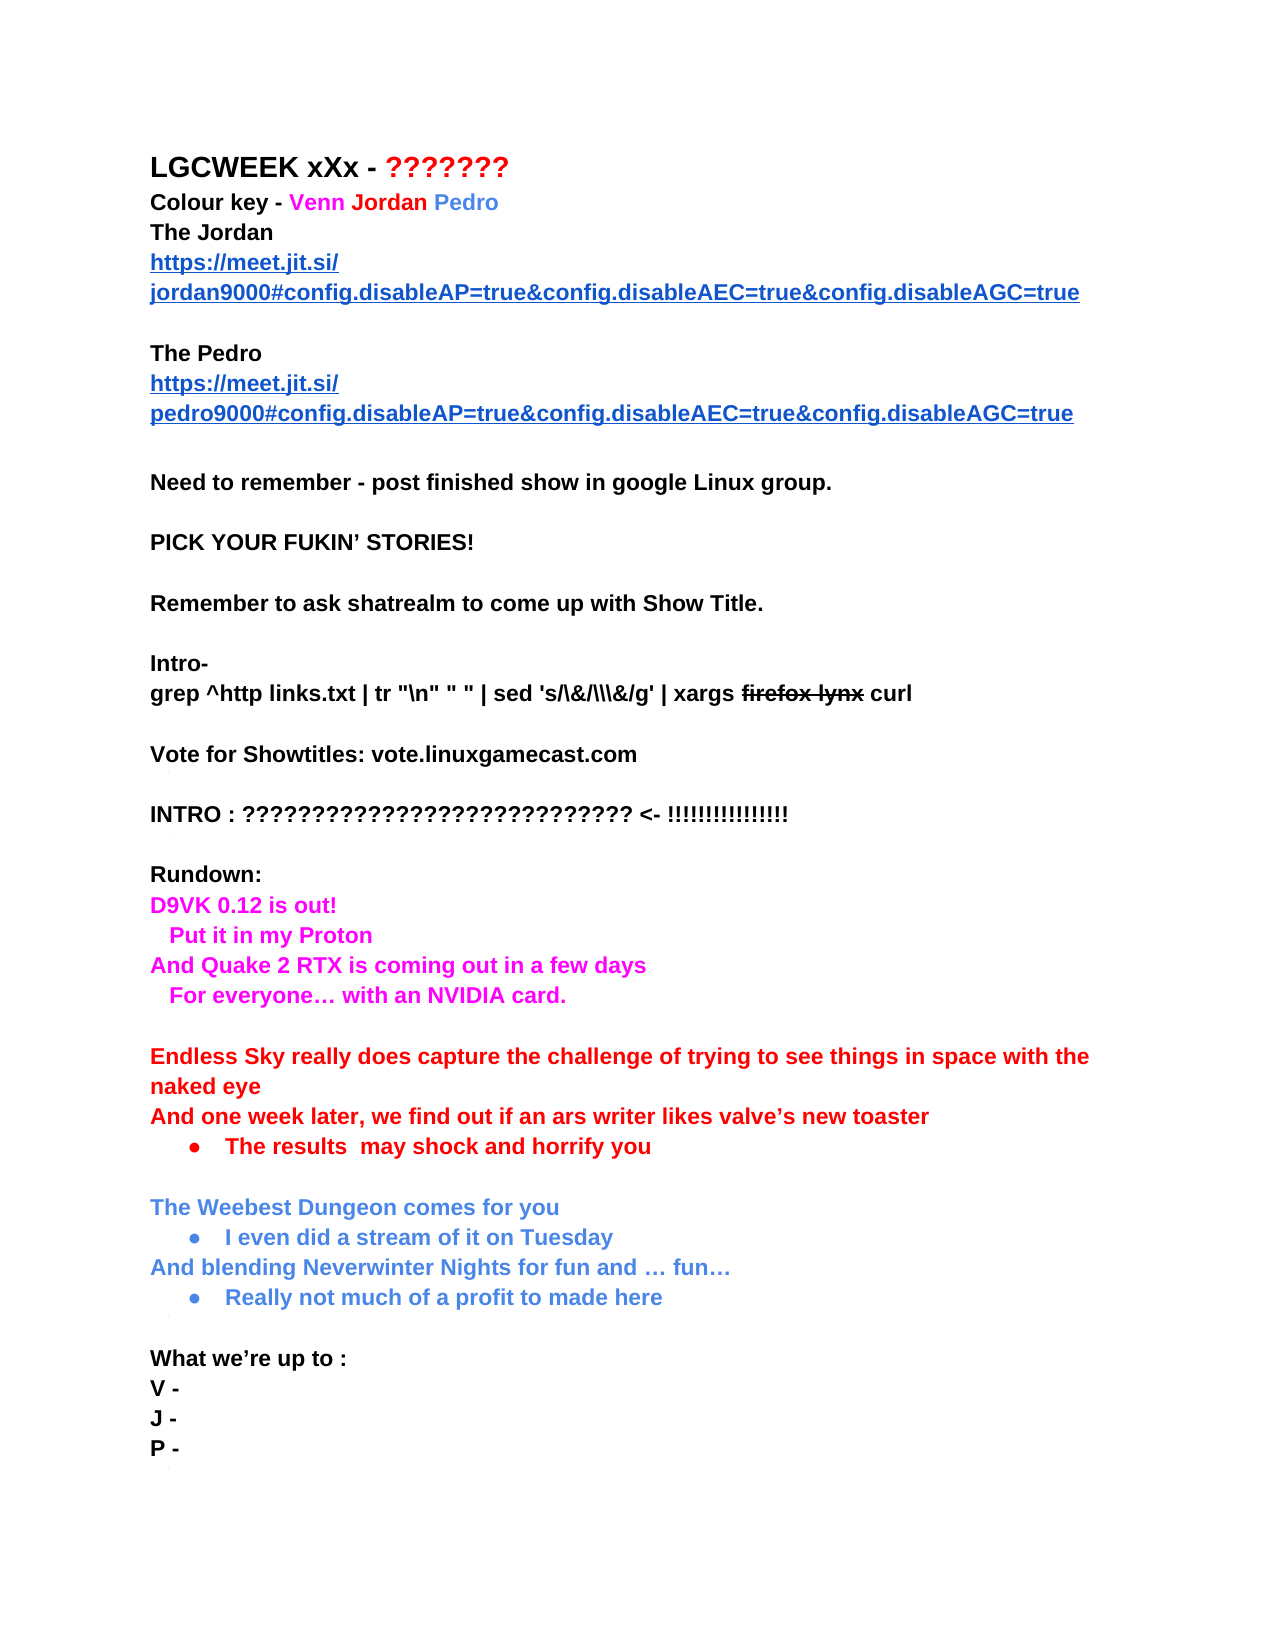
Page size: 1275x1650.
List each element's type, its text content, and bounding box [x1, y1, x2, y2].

text Need to remember - post finished show in google Linux group. [150, 469, 1125, 495]
text grep ^http links.txt | tr "\n" " " | sed 's/\&/\\\&/g' | xargs firefox lynx curl [150, 680, 1125, 707]
text The Weebest Dungeon comes for you [150, 1194, 1125, 1220]
text Vote for Showtitles: vote.linuxgamecast.com [150, 741, 1125, 767]
text D9VK 0.12 is out! Put it in my Proton [150, 892, 1125, 948]
text https://meet.jit.si/pedro9000#config.disableAP=true&config.disableAEC=true&config.disableAGC=true [150, 370, 1125, 426]
text And Quake 2 RTX is coming out in a few days For everyone… with an NVIDIA card. [150, 952, 1125, 1009]
text And one week later, we find out if an ars writer likes valve’s new toaster [150, 1103, 1125, 1129]
text What we’re up to : [150, 1345, 1125, 1371]
text J - [150, 1405, 1125, 1432]
text https://meet.jit.si/jordan9000#config.disableAP=true&config.disableAEC=true&config.disableAGC=true [150, 249, 1125, 306]
text V - [150, 1375, 1125, 1401]
text The Pedro [150, 339, 1125, 366]
text Rundown: [150, 861, 1125, 888]
list Really not much of a profit to made here [187, 1284, 1125, 1311]
text And blending Neverwinter Nights for fun and … fun… [150, 1254, 1125, 1281]
text Endless Sky really does capture the challenge of trying to see things in space with the naked eye [150, 1043, 1125, 1099]
text Colour key - Venn Jordan Pedro [150, 188, 1125, 215]
text Remember to ask shatrealm to come up with Show Title. [150, 589, 1125, 616]
list I even did a stream of it on Tuesday [187, 1224, 1125, 1250]
text PICK YOUR FUKIN’ STORIES! [150, 529, 1125, 556]
text P - [150, 1435, 1125, 1462]
text INTRO : ???????????????????????????? <- !!!!!!!!!!!!!!!! [150, 801, 1125, 827]
text LGCWEEK xXx - ??????? [150, 150, 1125, 183]
text Intro- [150, 650, 1125, 676]
list The results may shock and horrify you [187, 1133, 1125, 1160]
text The Jordan [150, 219, 1125, 245]
